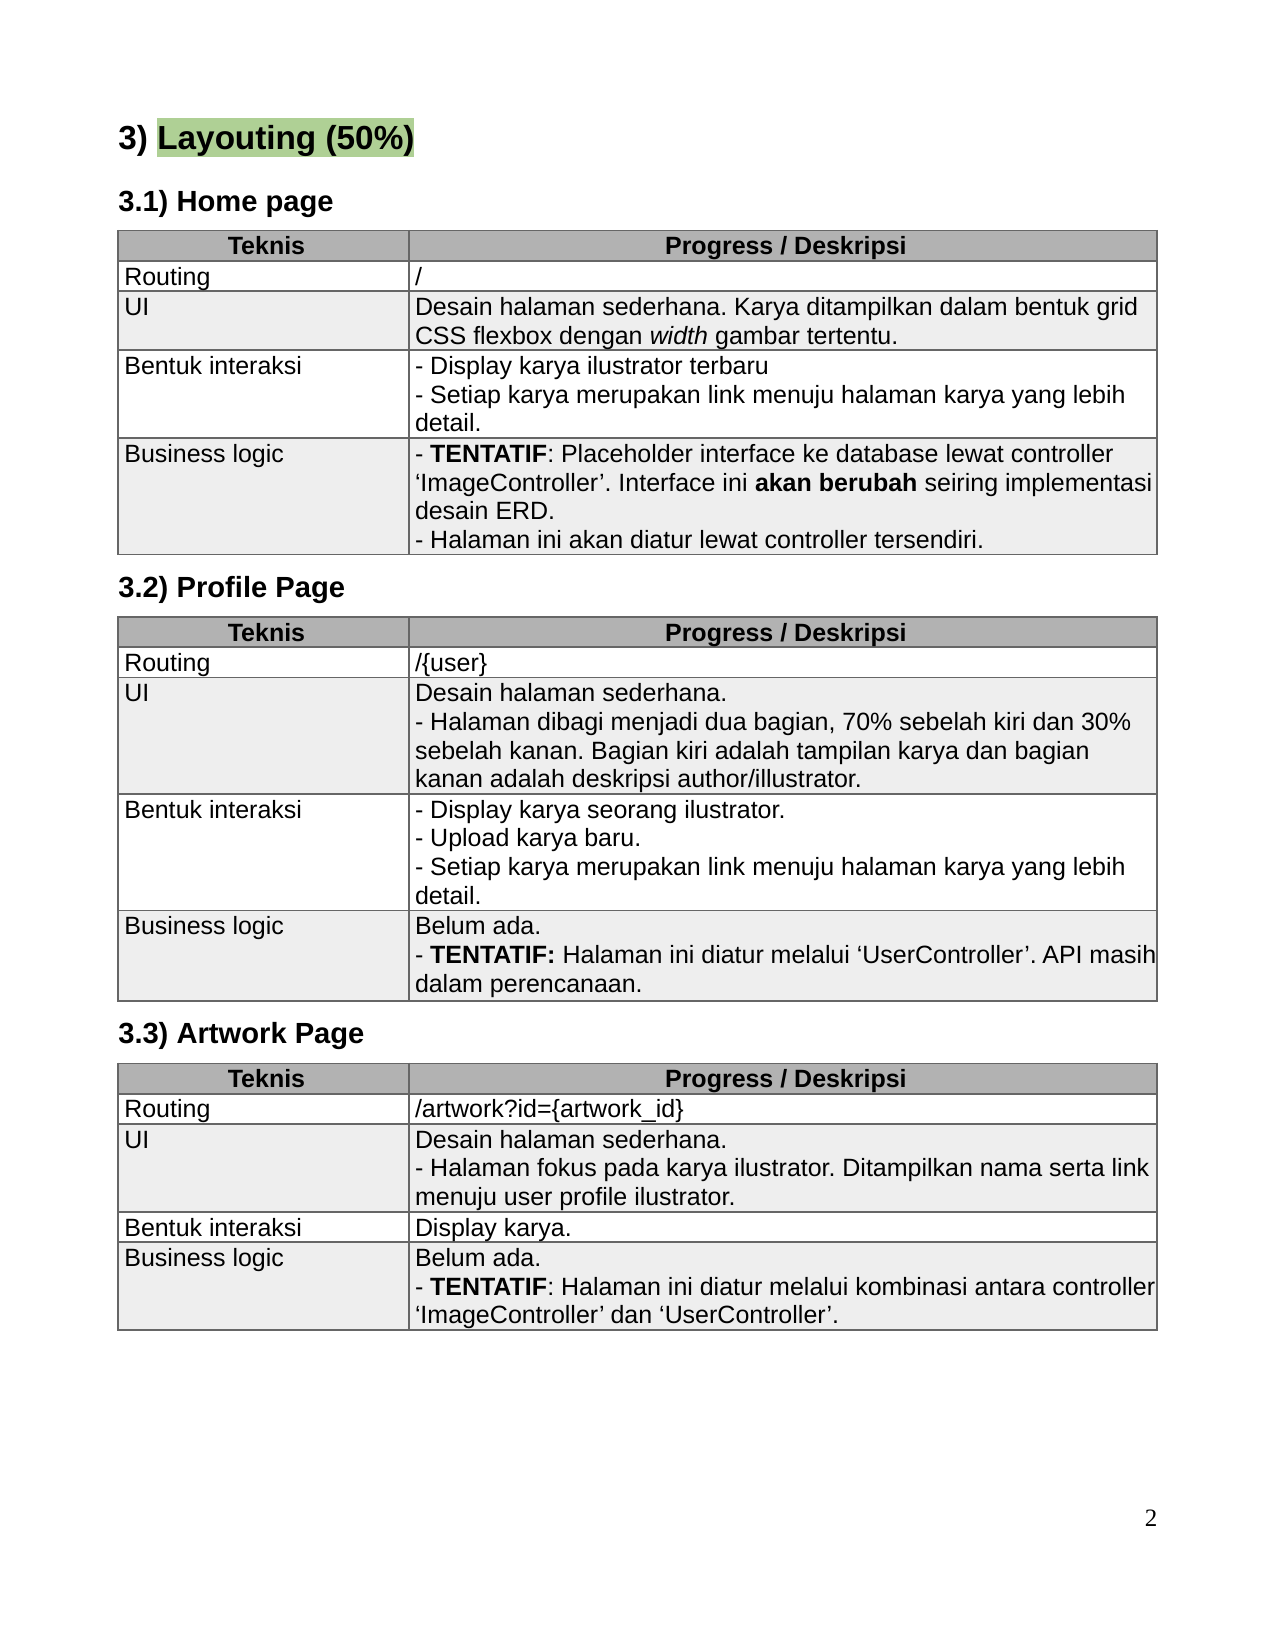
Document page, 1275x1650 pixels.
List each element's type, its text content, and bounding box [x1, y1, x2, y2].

subtitle Artwork Page [118, 1016, 1157, 1050]
table_cell Business logic [119, 1243, 408, 1329]
table_header Teknis [119, 618, 408, 646]
table_cell Bentuk interaksi [119, 1213, 408, 1241]
table_cell Desain halaman sederhana. - Halaman dibagi menjadi dua bagian, 70% sebelah kiri dan 30% sebelah kanan. Bagian kiri adalah tampilan karya dan bagian kanan adalah deskripsi author/illustrator. [410, 678, 1156, 793]
table_cell Desain halaman sederhana. Karya ditampilkan dalam bentuk grid CSS flexbox dengan width gambar tertentu. [410, 292, 1156, 349]
subtitle Layouting (50%) [118, 118, 157, 157]
table_cell Display karya. [410, 1213, 1156, 1241]
table_cell / [410, 262, 1156, 290]
subtitle Profile Page [118, 570, 1157, 603]
table_cell Belum ada. - TENTATIF: Halaman ini diatur melalui kombinasi antara controller ‘ImageController’ dan ‘UserController’. [410, 1243, 1156, 1329]
table_cell Desain halaman sederhana. - Halaman fokus pada karya ilustrator. Ditampilkan nama serta link menuju user profile ilustrator. [410, 1125, 1156, 1211]
subtitle Layouting (50%) [414, 118, 1157, 157]
table_cell Business logic [119, 439, 408, 554]
table_cell Routing [119, 648, 408, 677]
table_header Progress / Deskripsi [410, 231, 1156, 260]
table_cell Business logic [119, 911, 408, 1000]
table_cell UI [119, 678, 408, 793]
table_cell Bentuk interaksi [119, 795, 408, 910]
table_cell Routing [119, 262, 408, 290]
table_cell - Display karya ilustrator terbaru - Setiap karya merupakan link menuju halaman karya yang lebih detail. [410, 351, 1156, 437]
table_cell UI [119, 1125, 408, 1211]
subtitle Home page [118, 184, 1157, 217]
table_cell Bentuk interaksi [119, 351, 408, 437]
table_cell /artwork?id={artwork_id} [410, 1095, 1156, 1123]
table_header Progress / Deskripsi [410, 1064, 1156, 1093]
table_header Progress / Deskripsi [410, 618, 1156, 646]
table_header Teknis [119, 1064, 408, 1093]
table_cell Routing [119, 1095, 408, 1123]
table_cell Belum ada. - TENTATIF: Halaman ini diatur melalui ‘UserController’. API masih dalam perencanaan. [410, 911, 1156, 1000]
table_header Teknis [119, 231, 408, 260]
table_cell /{user} [410, 648, 1156, 677]
table_cell UI [119, 292, 408, 349]
table_cell - TENTATIF: Placeholder interface ke database lewat controller ‘ImageController’. Interface ini akan berubah seiring implementasi desain ERD. - Halaman ini akan diatur lewat controller tersendiri. [410, 439, 1156, 554]
table_cell - Display karya seorang ilustrator. - Upload karya baru. - Setiap karya merupakan link menuju halaman karya yang lebih detail. [410, 795, 1156, 910]
